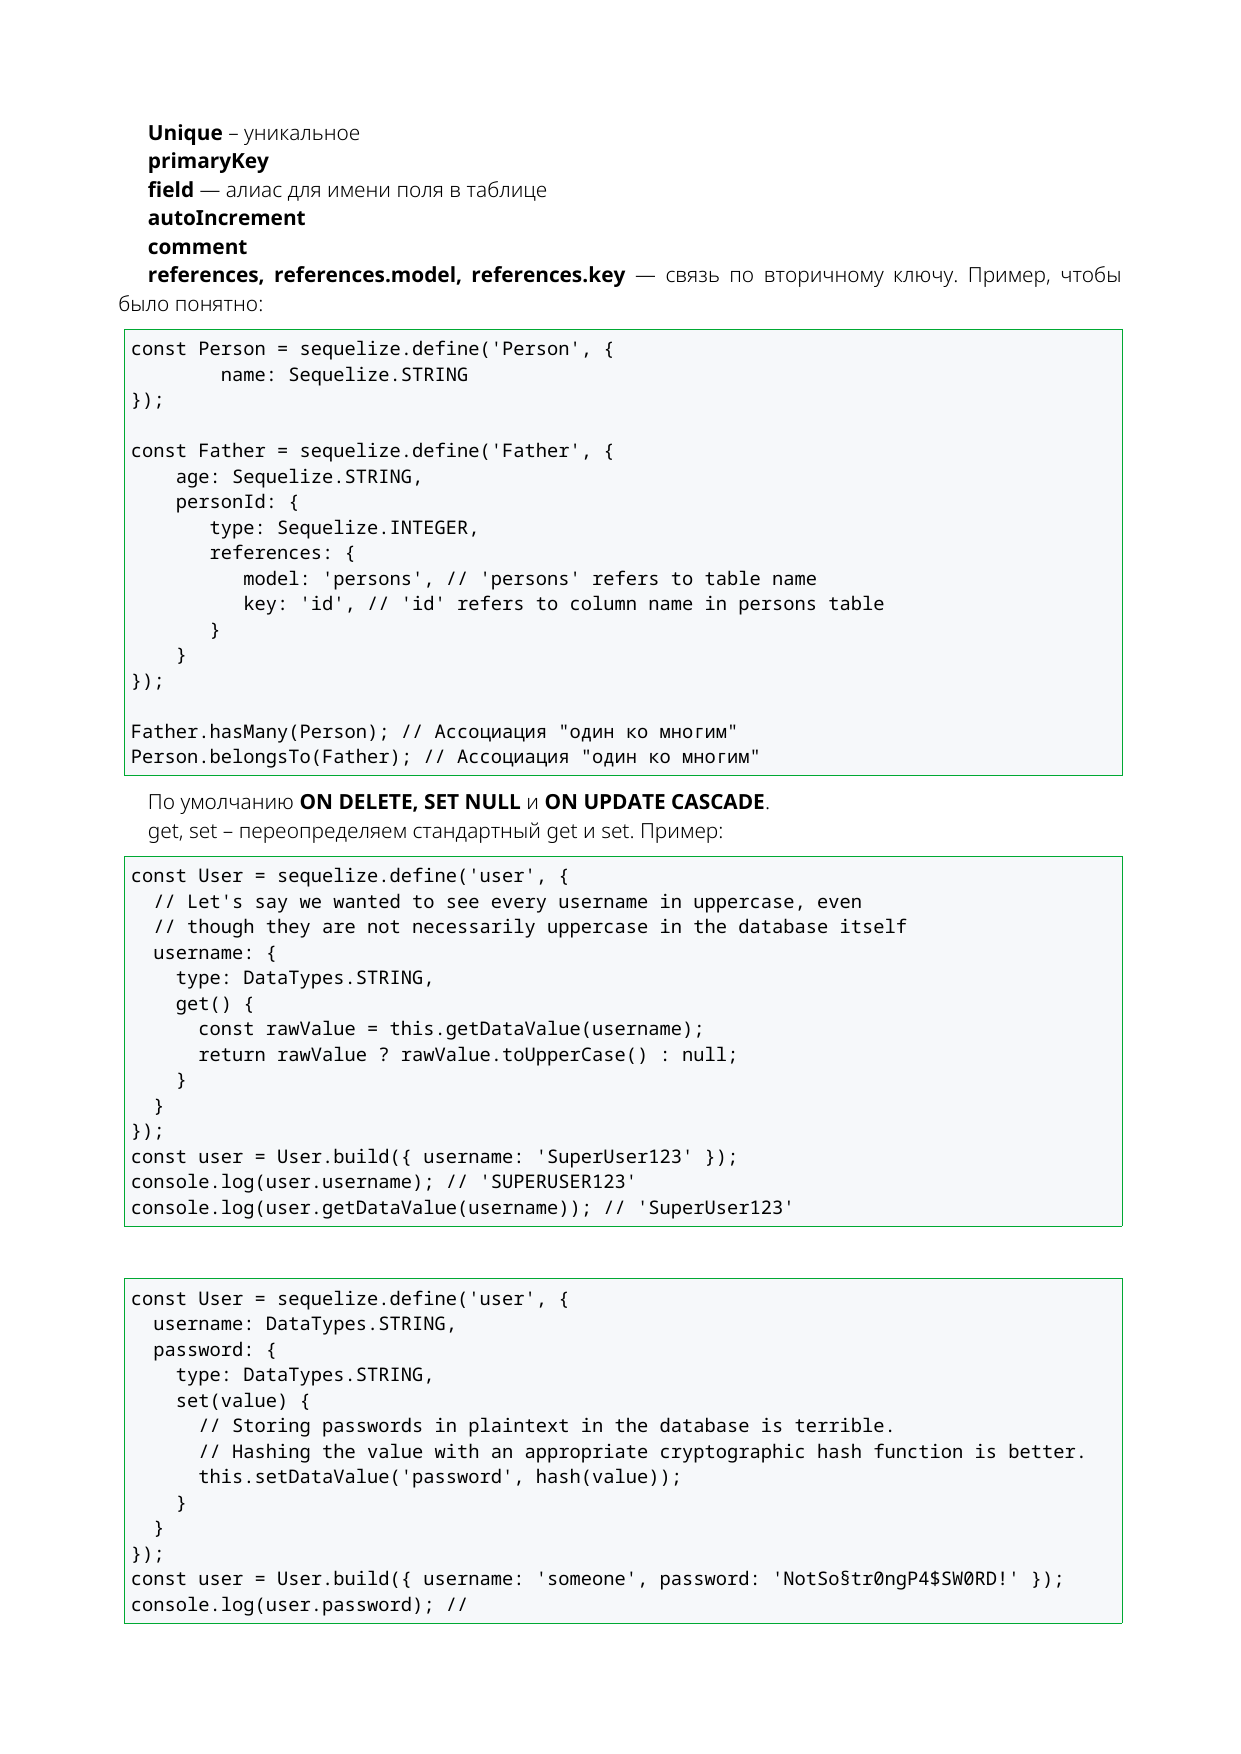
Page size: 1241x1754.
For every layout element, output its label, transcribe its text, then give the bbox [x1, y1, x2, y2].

text } [125, 1482, 1122, 1508]
text }); [125, 1111, 1122, 1137]
text }); [125, 1533, 1122, 1559]
text По умолчанию ON DELETE, SET NULL и ON UPDATE CASCADE. [118, 787, 1122, 816]
text const User = sequelize.define('user', { [125, 857, 1122, 882]
text type: DataTypes.STRING, [125, 958, 1122, 984]
text } [125, 635, 1122, 661]
text // Let's say we wanted to see every username in uppercase, even [125, 882, 1122, 907]
text type: DataTypes.STRING, [125, 1355, 1122, 1380]
text username: DataTypes.STRING, [125, 1304, 1122, 1329]
text password: { [125, 1329, 1122, 1355]
text return rawValue ? rawValue.toUpperCase() : null; [125, 1035, 1122, 1060]
text field — алиас для имени поля в таблице [118, 175, 1122, 203]
text const Person = sequelize.define('Person', { [125, 330, 1122, 354]
text comment [118, 232, 1122, 260]
text personId: { [125, 482, 1122, 508]
text primaryKey [118, 147, 1122, 175]
text name: Sequelize.STRING [125, 354, 1122, 380]
text get, set – переопределяем стандартный get и set. Пример: [118, 816, 1122, 844]
text username: { [125, 933, 1122, 958]
text } [125, 1508, 1122, 1533]
text get() { [125, 984, 1122, 1009]
text model: 'persons', // 'persons' refers to table name [125, 559, 1122, 584]
text set(value) { [125, 1380, 1122, 1406]
text Person.belongsTo(Father); // Ассоциация "один ко многим" [125, 737, 1122, 775]
text } [125, 1086, 1122, 1111]
text Unique – уникальное [118, 118, 1122, 147]
text }); [125, 661, 1122, 686]
text references: { [125, 533, 1122, 559]
text const Father = sequelize.define('Father', { [125, 431, 1122, 457]
text const rawValue = this.getDataValue(username); [125, 1009, 1122, 1035]
text const User = sequelize.define('user', { [125, 1279, 1122, 1304]
text // Hashing the value with an appropriate cryptographic hash function is better. [125, 1431, 1122, 1457]
text age: Sequelize.STRING, [125, 457, 1122, 482]
text } [125, 610, 1122, 635]
text } [125, 1060, 1122, 1086]
text Father.hasMany(Person); // Ассоциация "один ко многим" [125, 712, 1122, 737]
text const user = User.build({ username: 'someone', password: 'NotSo§tr0ngP4$SW0RD!' }); [125, 1559, 1122, 1584]
text console.log(user.password); // [125, 1584, 1122, 1623]
text console.log(user.getDataValue(username)); // 'SuperUser123' [125, 1188, 1122, 1226]
text this.setDataValue('password', hash(value)); [125, 1457, 1122, 1482]
text type: Sequelize.INTEGER, [125, 508, 1122, 533]
text // Storing passwords in plaintext in the database is terrible. [125, 1406, 1122, 1431]
text }); [125, 380, 1122, 406]
text key: 'id', // 'id' refers to column name in persons table [125, 584, 1122, 610]
text const user = User.build({ username: 'SuperUser123' }); [125, 1137, 1122, 1162]
text autoIncrement [118, 203, 1122, 232]
text references, references.model, references.key — связь по вторичному ключу. Пример, чтобы было понятно: [118, 260, 1122, 317]
text // though they are not necessarily uppercase in the database itself [125, 907, 1122, 933]
text console.log(user.username); // 'SUPERUSER123' [125, 1162, 1122, 1188]
